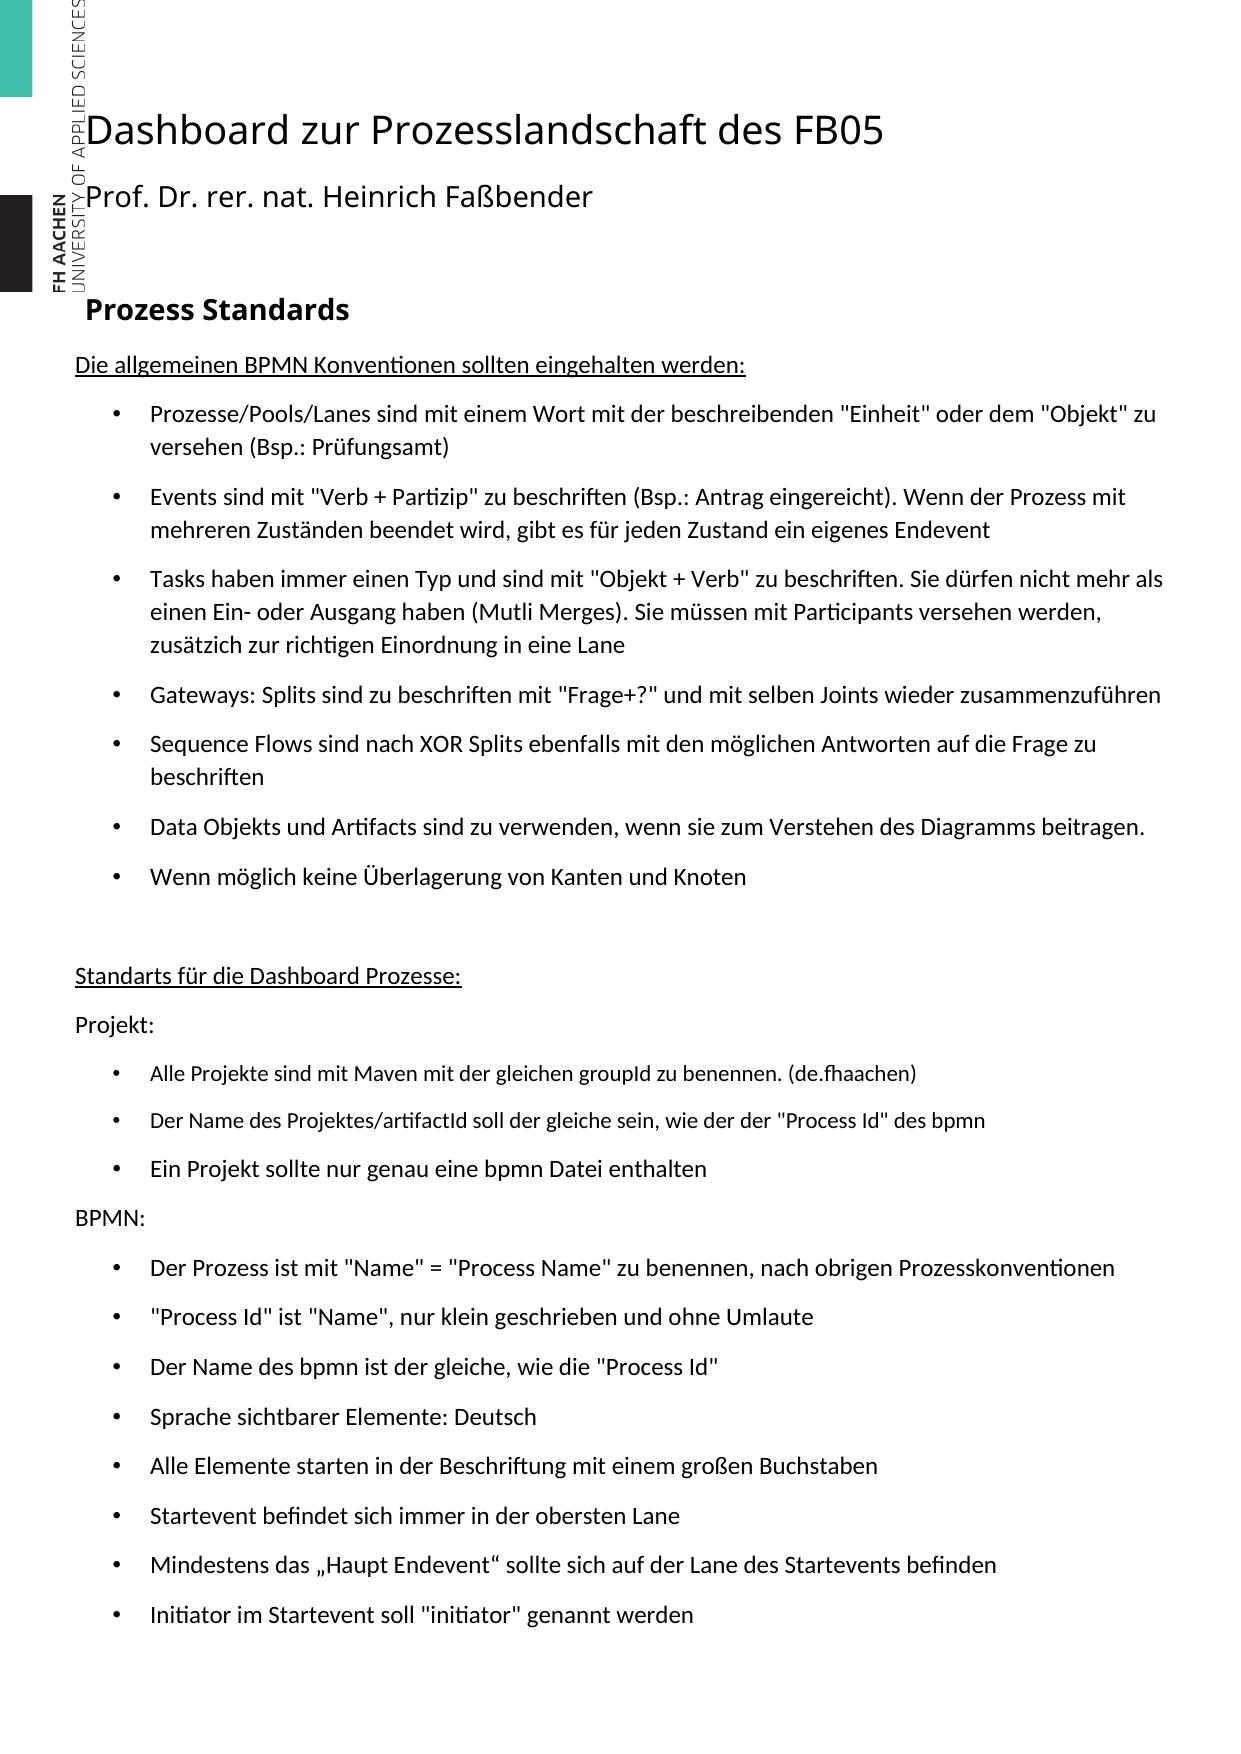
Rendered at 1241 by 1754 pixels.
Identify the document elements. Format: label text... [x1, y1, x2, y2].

list Sequence Flows sind nach XOR Splits ebenfalls mit den möglichen Antworten auf die Frage zu beschriften [112, 729, 1165, 792]
text Die allgemeinen BPMN Konventionen sollten eingehalten werden: [75, 349, 1165, 379]
text Standarts für die Dashboard Prozesse: [75, 960, 1165, 990]
list Alle Elemente starten in der Beschriftung mit einem großen Buchstaben [112, 1450, 1165, 1481]
picture [0, 0, 85, 292]
list "Process Id" ist "Name", nur klein geschrieben und ohne Umlaute [112, 1302, 1165, 1332]
list Alle Projekte sind mit Maven mit der gleichen groupId zu benennen. (de.fhaachen) [112, 1059, 1165, 1087]
list Prozesse/Pools/Lanes sind mit einem Wort mit der beschreibenden "Einheit" oder dem "Objekt" zu versehen (Bsp.: Prüfungsamt) [112, 399, 1165, 462]
text Projekt: [75, 1009, 1165, 1040]
list Mindestens das „Haupt Endevent“ sollte sich auf der Lane des Startevents befinden [112, 1549, 1165, 1580]
list Wenn möglich keine Überlagerung von Kanten und Knoten [112, 861, 1165, 891]
list Sprache sichtbarer Elemente: Deutsch [112, 1401, 1165, 1431]
list Initiator im Startevent soll "initiator" genannt werden [112, 1599, 1165, 1629]
list Tasks haben immer einen Typ und sind mit "Objekt + Verb" zu beschriften. Sie dürfen nicht mehr als einen Ein- oder Ausgang haben (Mutli Merges). Sie müssen mit Participants versehen werden, zusätzich zur richtigen Einordnung in eine Lane [112, 564, 1165, 660]
text Dashboard zur Prozesslandschaft des FB05 [85, 102, 1165, 156]
list Data Objekts und Artifacts sind zu verwenden, wenn sie zum Verstehen des Diagramms beitragen. [112, 811, 1165, 842]
list Startevent befindet sich immer in der obersten Lane [112, 1500, 1165, 1530]
text BPMN: [75, 1202, 1165, 1233]
list Events sind mit "Verb + Partizip" zu beschriften (Bsp.: Antrag eingereicht). Wenn der Prozess mit mehreren Zuständen beendet wird, gibt es für jeden Zustand ein eigenes Endevent [112, 481, 1165, 544]
list Der Name des bpmn ist der gleiche, wie die "Process Id" [112, 1351, 1165, 1382]
text Prof. Dr. rer. nat. Heinrich Faßbender [85, 177, 1165, 216]
list Der Name des Projektes/artifactId soll der gleiche sein, wie der der "Process Id" des bpmn [112, 1106, 1165, 1134]
list Ein Projekt sollte nur genau eine bpmn Datei enthalten [112, 1153, 1165, 1183]
text Prozess Standards [75, 289, 1165, 329]
list Der Prozess ist mit "Name" = "Process Name" zu benennen, nach obrigen Prozesskonventionen [112, 1252, 1165, 1282]
list Gateways: Splits sind zu beschriften mit "Frage+?" und mit selben Joints wieder zusammenzuführen [112, 679, 1165, 709]
